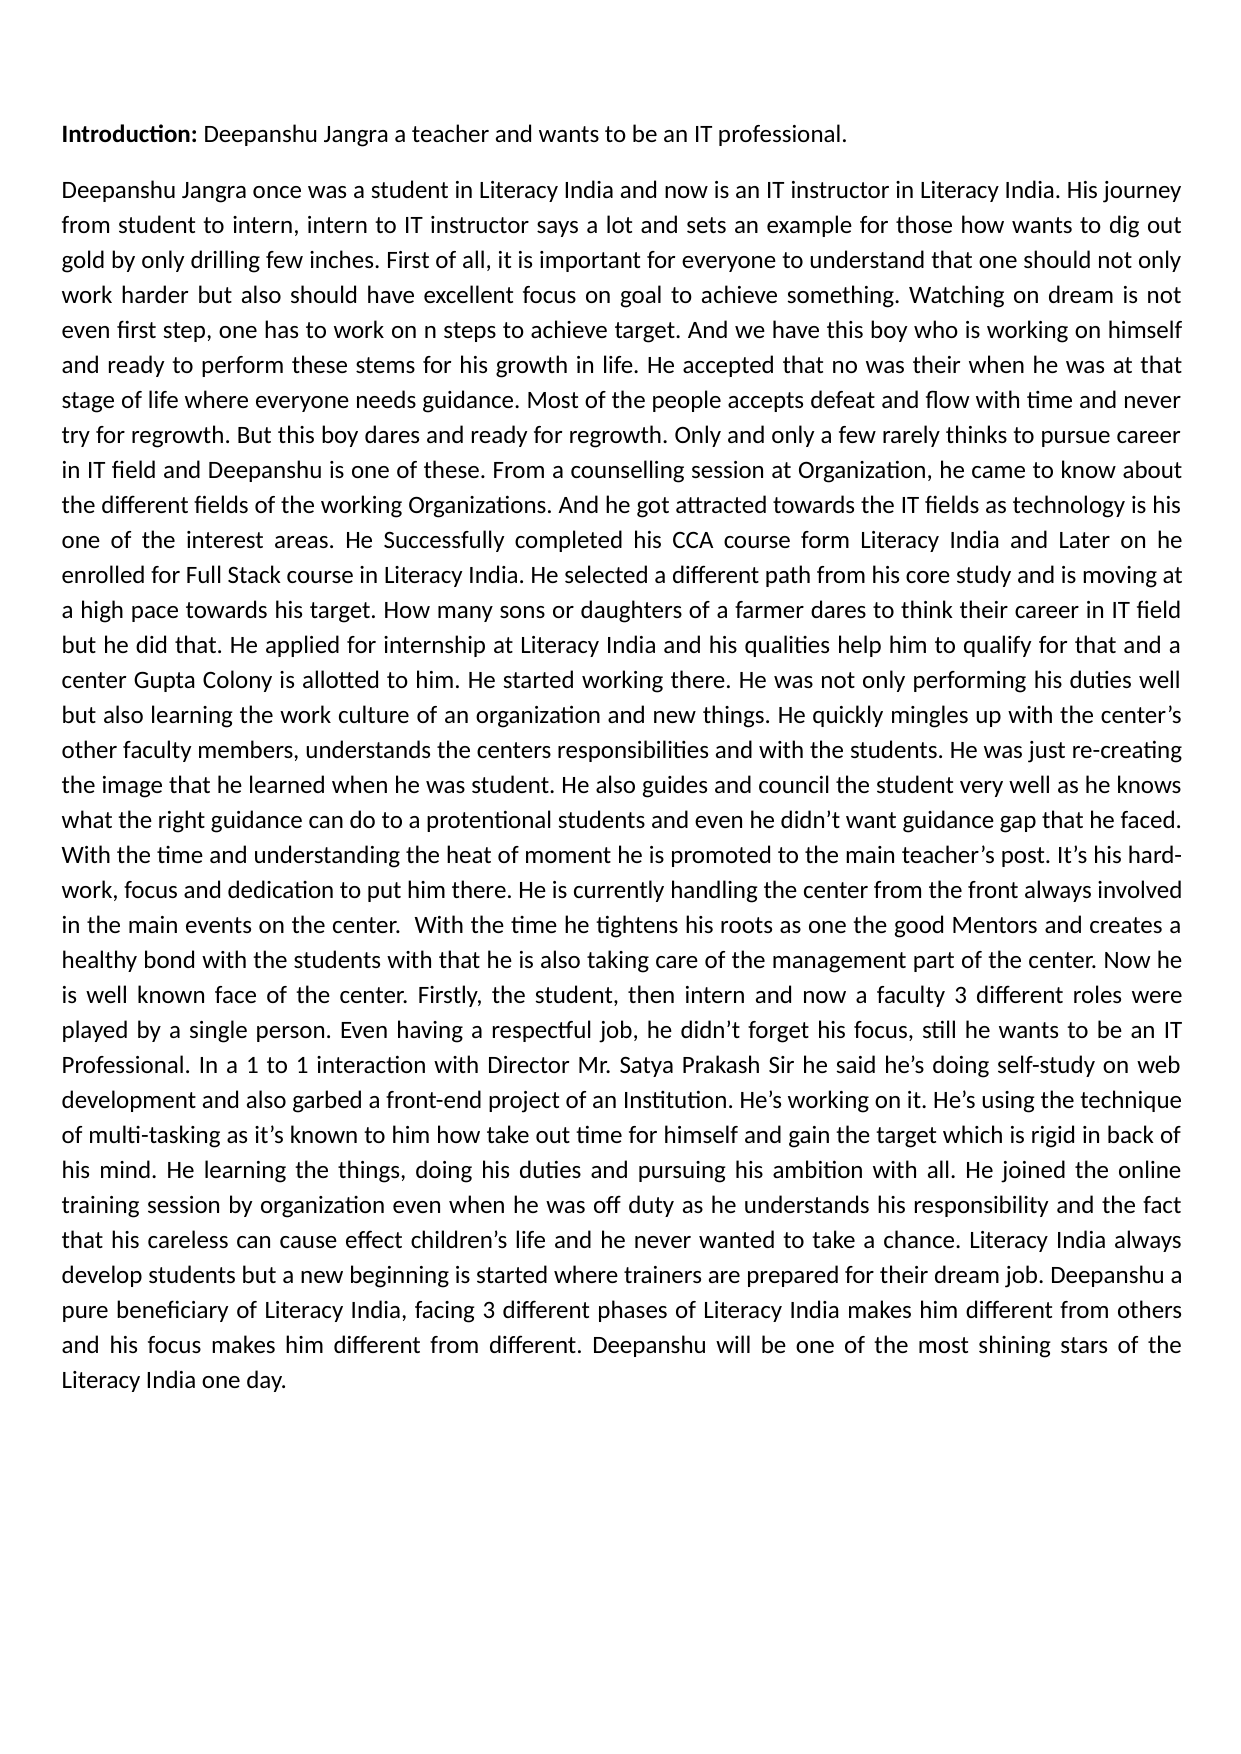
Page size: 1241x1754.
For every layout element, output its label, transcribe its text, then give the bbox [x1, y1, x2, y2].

text Introduction: Deepanshu Jangra a teacher and wants to be an IT professional. [61, 118, 1184, 149]
text Deepanshu Jangra once was a student in Literacy India and now is an IT instructor in Literacy India. His journey from student to intern, intern to IT instructor says a lot and sets an example for those how wants to dig out gold by only drilling few inches. First of all, it is important for everyone to understand that one should not only work harder but also should have excellent focus on goal to achieve something. Watching on dream is not even first step, one has to work on n steps to achieve target. And we have this boy who is working on himself and ready to perform these stems for his growth in life. He accepted that no was their when he was at that stage of life where everyone needs guidance. Most of the people accepts defeat and flow with time and never try for regrowth. But this boy dares and ready for regrowth. Only and only a few rarely thinks to pursue career in IT field and Deepanshu is one of these. From a counselling session at Organization, he came to know about the different fields of the working Organizations. And he got attracted towards the IT fields as technology is his one of the interest areas. He Successfully completed his CCA course form Literacy India and Later on he enrolled for Full Stack course in Literacy India. He selected a different path from his core study and is moving at a high pace towards his target. How many sons or daughters of a farmer dares to think their career in IT field but he did that. He applied for internship at Literacy India and his qualities help him to qualify for that and a center Gupta Colony is allotted to him. He started working there. He was not only performing his duties well but also learning the work culture of an organization and new things. He quickly mingles up with the center’s other faculty members, understands the centers responsibilities and with the students. He was just re-creating the image that he learned when he was student. He also guides and council the student very well as he knows what the right guidance can do to a protentional students and even he didn’t want guidance gap that he faced. With the time and understanding the heat of moment he is promoted to the main teacher’s post. It’s his hard-work, focus and dedication to put him there. He is currently handling the center from the front always involved in the main events on the center. With the time he tightens his roots as one the good Mentors and creates a healthy bond with the students with that he is also taking care of the management part of the center. Now he is well known face of the center. Firstly, the student, then intern and now a faculty 3 different roles were played by a single person. Even having a respectful job, he didn’t forget his focus, still he wants to be an IT Professional. In a 1 to 1 interaction with Director Mr. Satya Prakash Sir he said he’s doing self-study on web development and also garbed a front-end project of an Institution. He’s working on it. He’s using the technique of multi-tasking as it’s known to him how take out time for himself and gain the target which is rigid in back of his mind. He learning the things, doing his duties and pursuing his ambition with all. He joined the online training session by organization even when he was off duty as he understands his responsibility and the fact that his careless can cause effect children’s life and he never wanted to take a chance. Literacy India always develop students but a new beginning is started where trainers are prepared for their dream job. Deepanshu a pure beneficiary of Literacy India, facing 3 different phases of Literacy India makes him different from others and his focus makes him different from different. Deepanshu will be one of the most shining stars of the Literacy India one day. [61, 174, 1184, 1394]
